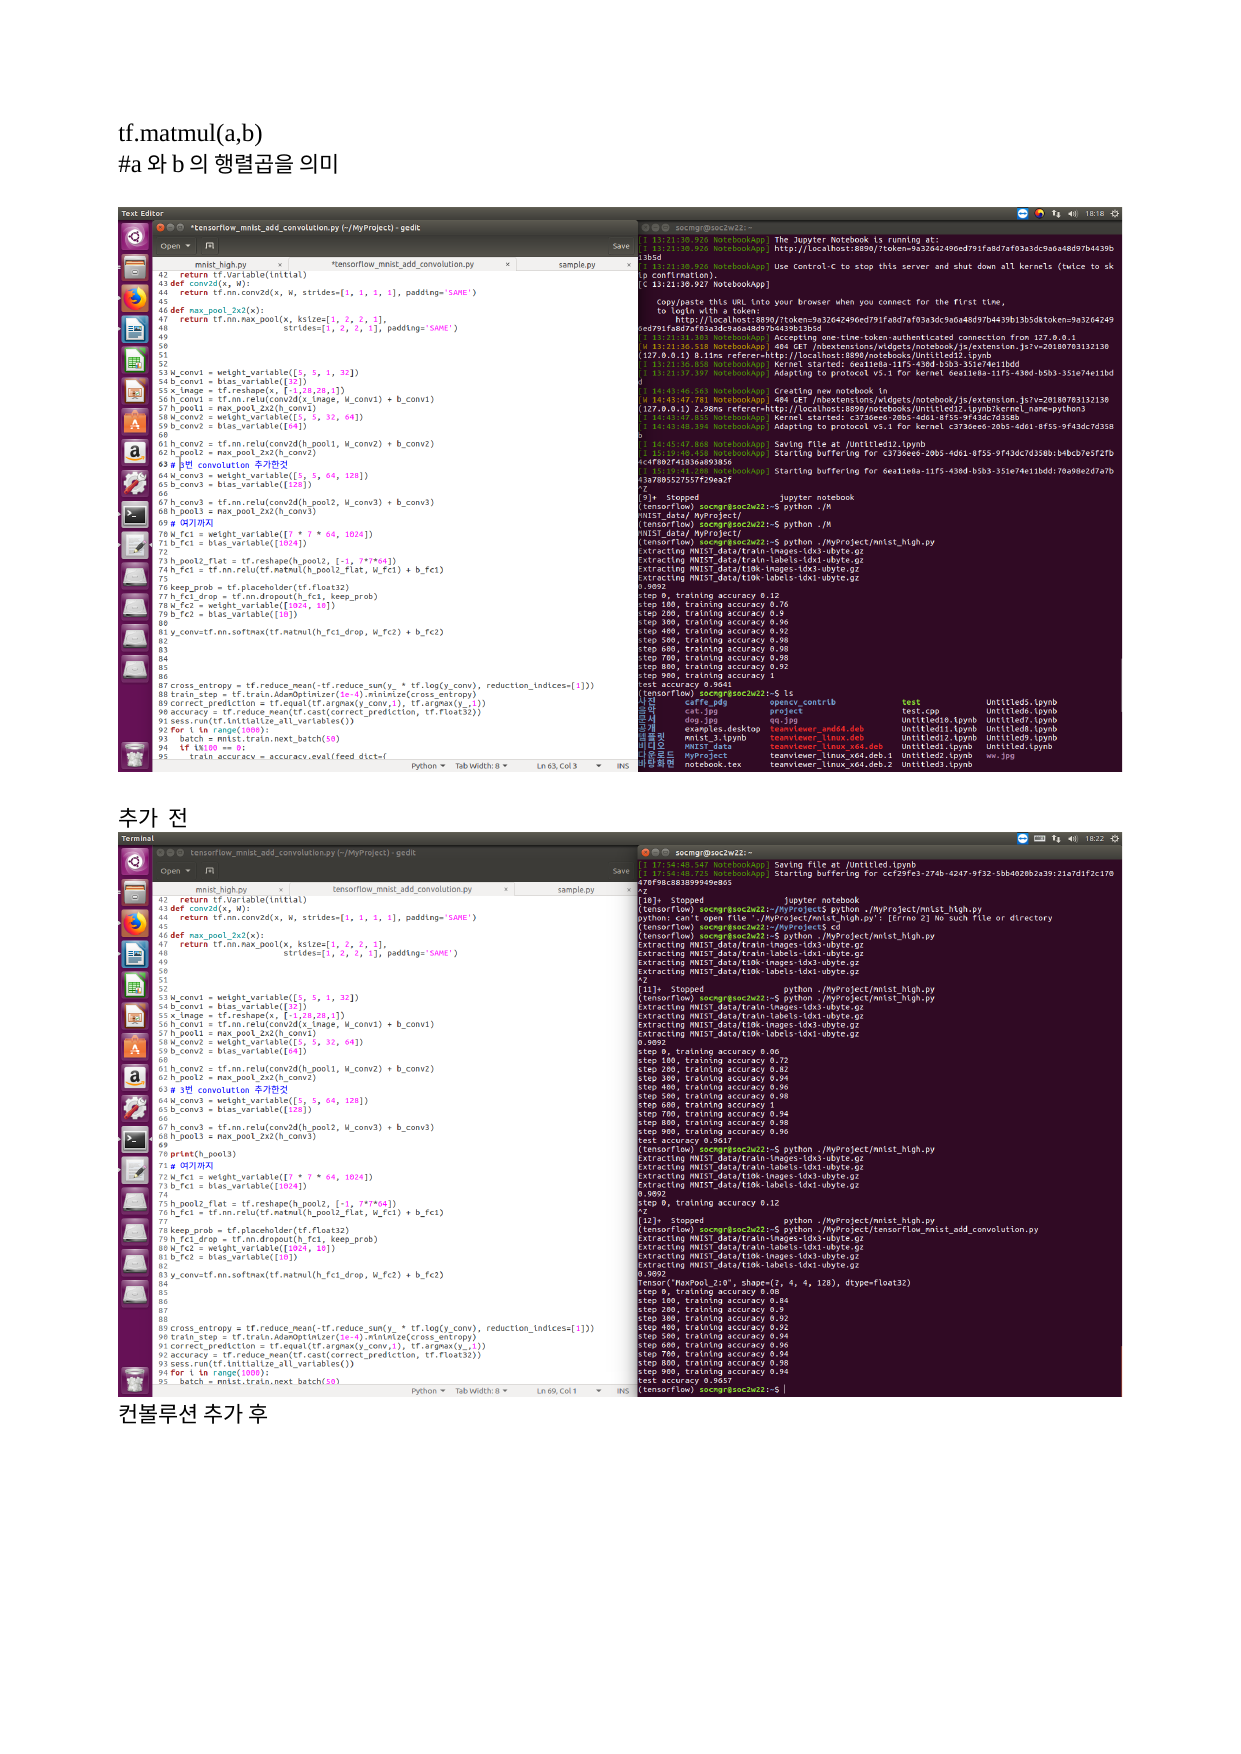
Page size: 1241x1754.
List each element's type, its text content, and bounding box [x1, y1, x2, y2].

text 컨볼루션 추가 후 [118, 1397, 1122, 1429]
text tf.matmul(a,b) [118, 118, 1122, 147]
picture [118, 832, 1123, 1397]
picture [118, 207, 1123, 772]
text #a와 b의 행렬곱을 의미 [118, 147, 1122, 178]
text 추가 전 [118, 801, 1122, 832]
